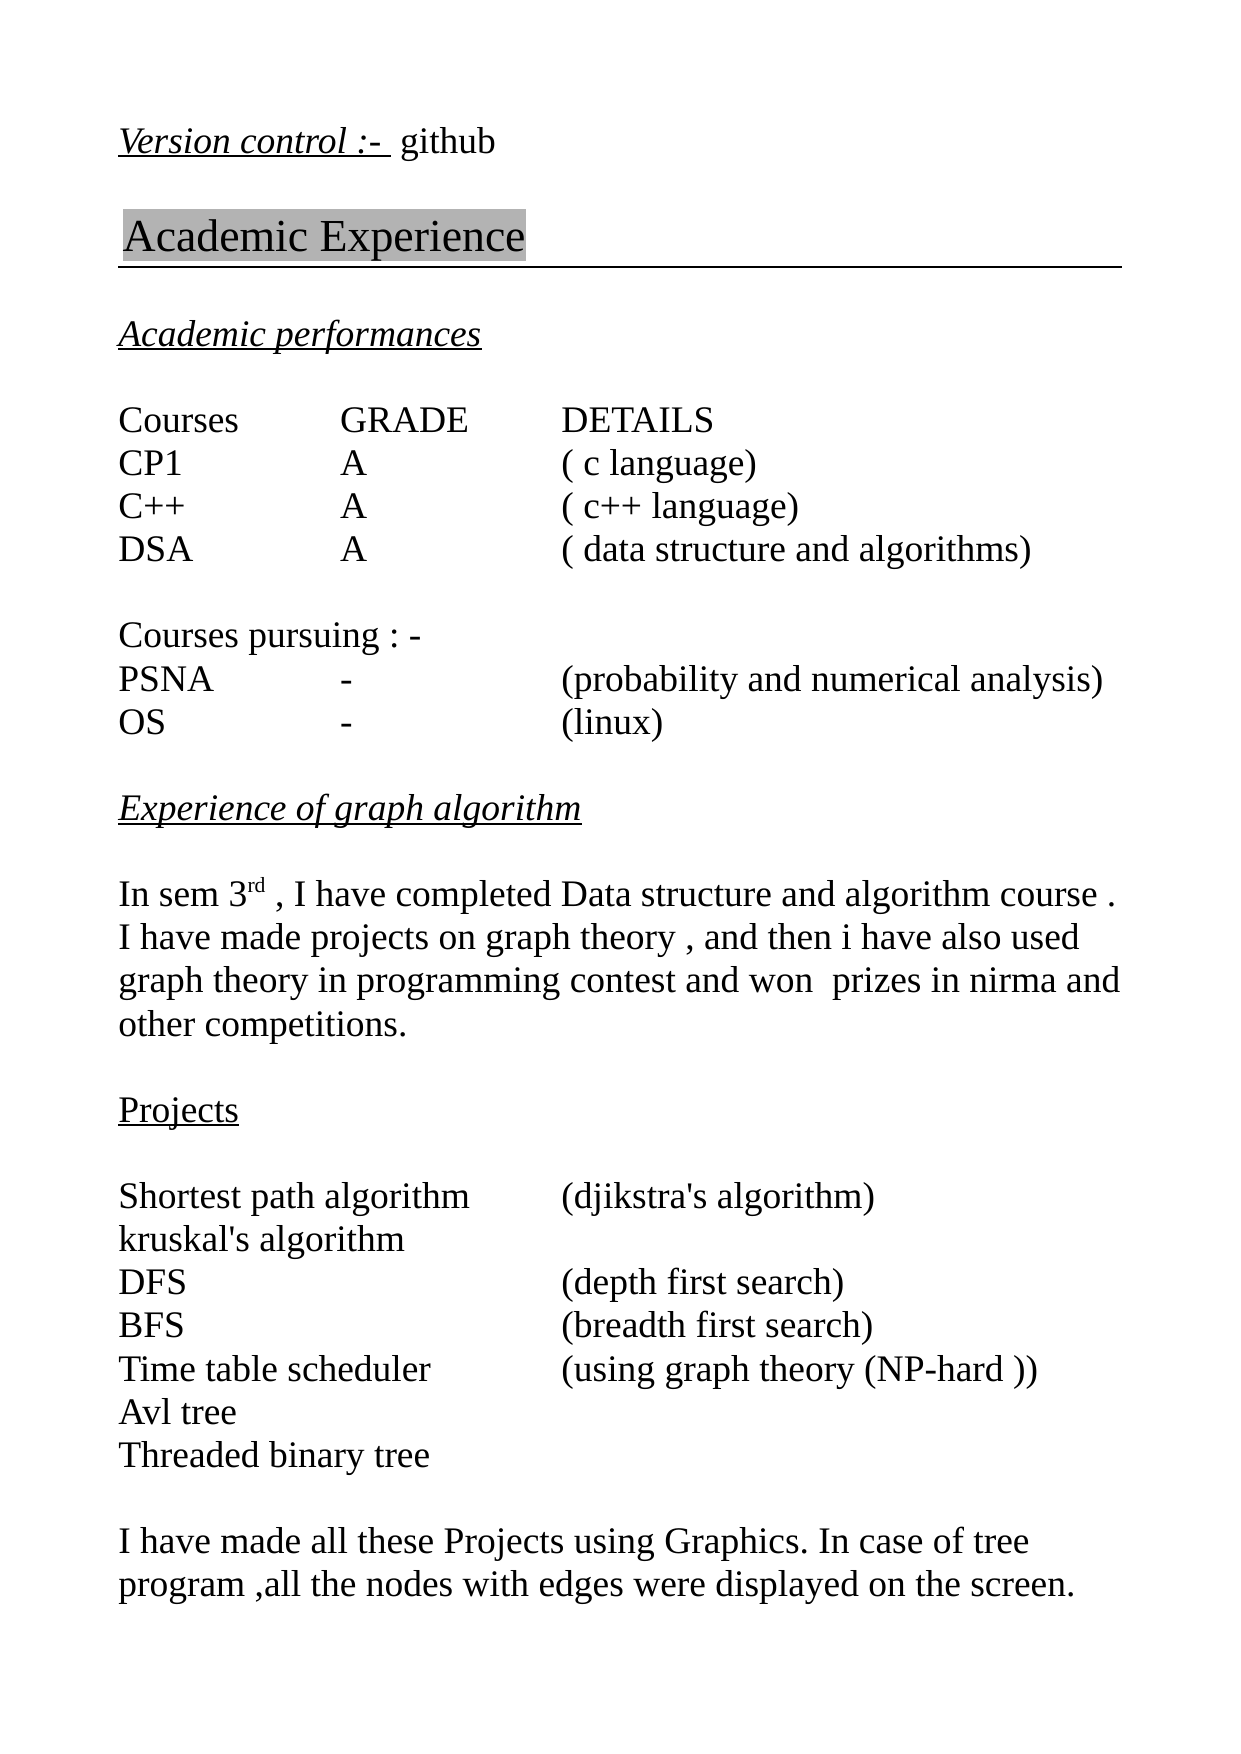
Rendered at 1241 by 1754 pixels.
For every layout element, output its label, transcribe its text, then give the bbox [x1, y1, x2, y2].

text Avl tree [118, 1389, 1122, 1432]
text Courses GRADE DETAILS [118, 397, 1122, 440]
text Threaded binary tree [118, 1432, 1122, 1475]
text Shortest path algorithm (djikstra's algorithm) [118, 1173, 1122, 1217]
text I have made projects on graph theory , and then i have also used graph theory in programming contest and won prizes in nirma and other competitions. [118, 915, 1122, 1044]
text Courses pursuing : - [118, 613, 1122, 656]
text In sem 3rd , I have completed Data structure and algorithm course . [118, 872, 1122, 915]
text Time table scheduler (using graph theory (NP-hard )) [118, 1346, 1122, 1389]
text PSNA - (probability and numerical analysis) [118, 656, 1122, 699]
text BFS (breadth first search) [118, 1303, 1122, 1346]
text Projects [118, 1087, 1122, 1130]
text DFS (depth first search) [118, 1260, 1122, 1303]
text kruskal's algorithm [118, 1217, 1122, 1260]
text CP1 A ( c language) [118, 440, 1122, 483]
text OS - (linux) [118, 699, 1122, 742]
text Experience of graph algorithm [118, 785, 1122, 828]
text Academic Experience [118, 204, 1122, 266]
text I have made all these Projects using Graphics. In case of tree program ,all the nodes with edges were displayed on the screen. [118, 1518, 1122, 1605]
text DSA A ( data structure and algorithms) [118, 527, 1122, 570]
text Academic performances [118, 311, 1122, 354]
text C++ A ( c++ language) [118, 483, 1122, 527]
text Version control :- github [118, 118, 1122, 161]
